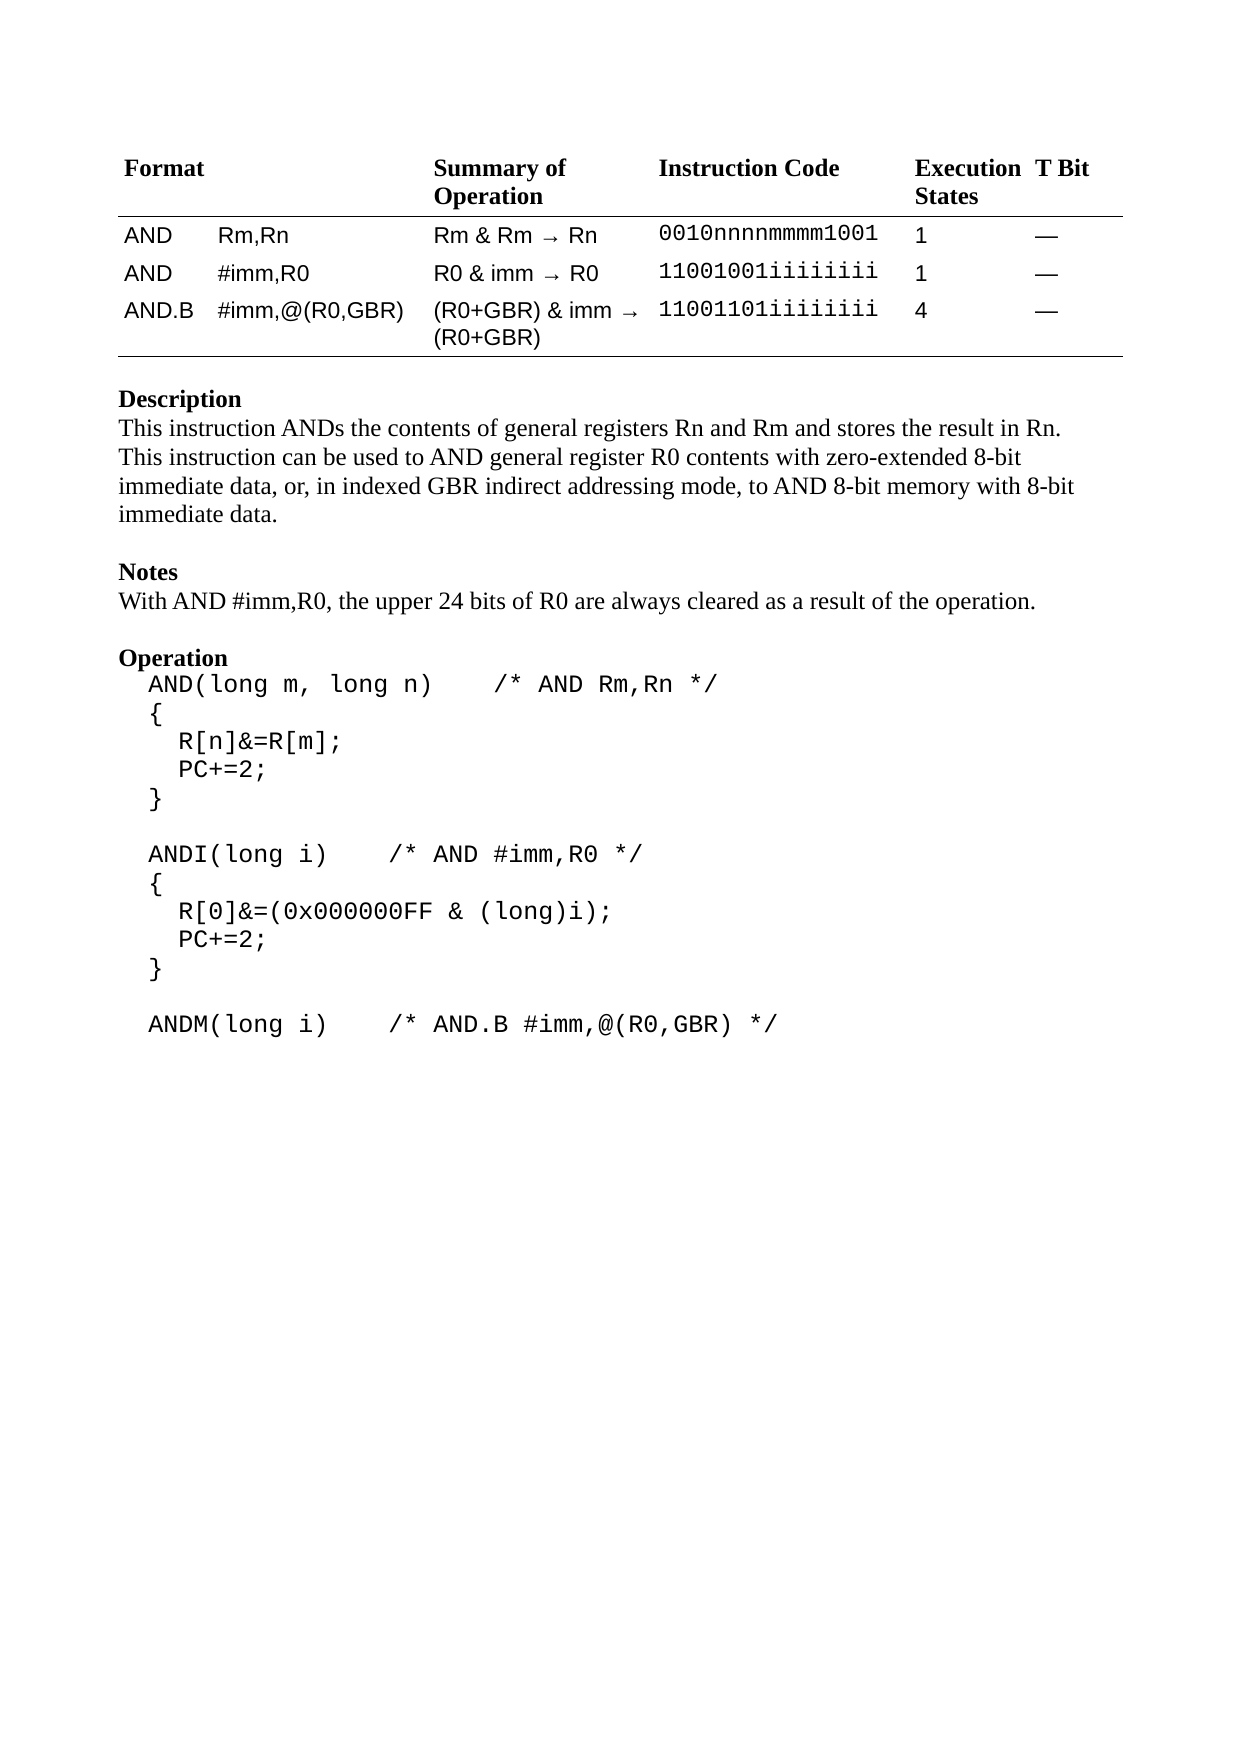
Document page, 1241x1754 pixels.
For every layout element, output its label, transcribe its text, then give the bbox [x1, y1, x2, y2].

table_header Format [118, 147, 212, 216]
table_header Execution States [909, 147, 1029, 216]
table_cell #imm,R0 [212, 254, 427, 292]
text immediate data. [118, 499, 1122, 528]
table_cell AND [118, 217, 212, 254]
table_cell (R0+GBR) & imm → (R0+GBR) [428, 292, 652, 356]
table_cell — [1029, 254, 1123, 292]
table_cell 11001101iiiiiiii [653, 292, 909, 356]
text PC+=2; [118, 927, 1122, 955]
table_cell 0010nnnnmmmm1001 [653, 217, 909, 254]
text ANDI(long i) /* AND #imm,R0 */ [118, 842, 1122, 870]
table_cell — [1029, 292, 1123, 356]
table_cell 1 [909, 217, 1029, 254]
text { [118, 700, 1122, 729]
text Description [118, 384, 1122, 413]
text } [118, 955, 1122, 984]
text This instruction ANDs the contents of general registers Rn and Rm and stores the result in Rn. [118, 413, 1122, 442]
table_header T Bit [1029, 147, 1123, 216]
text PC+=2; [118, 757, 1122, 785]
text R[n]&=R[m]; [118, 729, 1122, 757]
table_cell AND [118, 254, 212, 292]
table_cell AND.B [118, 292, 212, 356]
text { [118, 870, 1122, 899]
table_header Instruction Code [653, 147, 909, 216]
text This instruction can be used to AND general register R0 contents with zero-extended 8-bit [118, 442, 1122, 471]
text } [118, 785, 1122, 814]
table_cell Rm,Rn [212, 217, 427, 254]
text immediate data, or, in indexed GBR indirect addressing mode, to AND 8-bit memory with 8-bit [118, 471, 1122, 499]
table_cell 11001001iiiiiiii [653, 254, 909, 292]
text Operation [118, 643, 1122, 672]
table_header Summary of Operation [428, 147, 652, 216]
table_cell — [1029, 217, 1123, 254]
text Notes [118, 557, 1122, 586]
table_cell Rm & Rm → Rn [428, 217, 652, 254]
text AND(long m, long n) /* AND Rm,Rn */ [118, 672, 1122, 700]
text With AND #imm,R0, the upper 24 bits of R0 are always cleared as a result of the operation. [118, 586, 1122, 614]
table_cell 1 [909, 254, 1029, 292]
table_header [212, 147, 427, 216]
text R[0]&=(0x000000FF & (long)i); [118, 899, 1122, 927]
text ANDM(long i) /* AND.B #imm,@(R0,GBR) */ [118, 1012, 1122, 1040]
table_cell 4 [909, 292, 1029, 356]
table_cell R0 & imm → R0 [428, 254, 652, 292]
table_cell #imm,@(R0,GBR) [212, 292, 427, 356]
